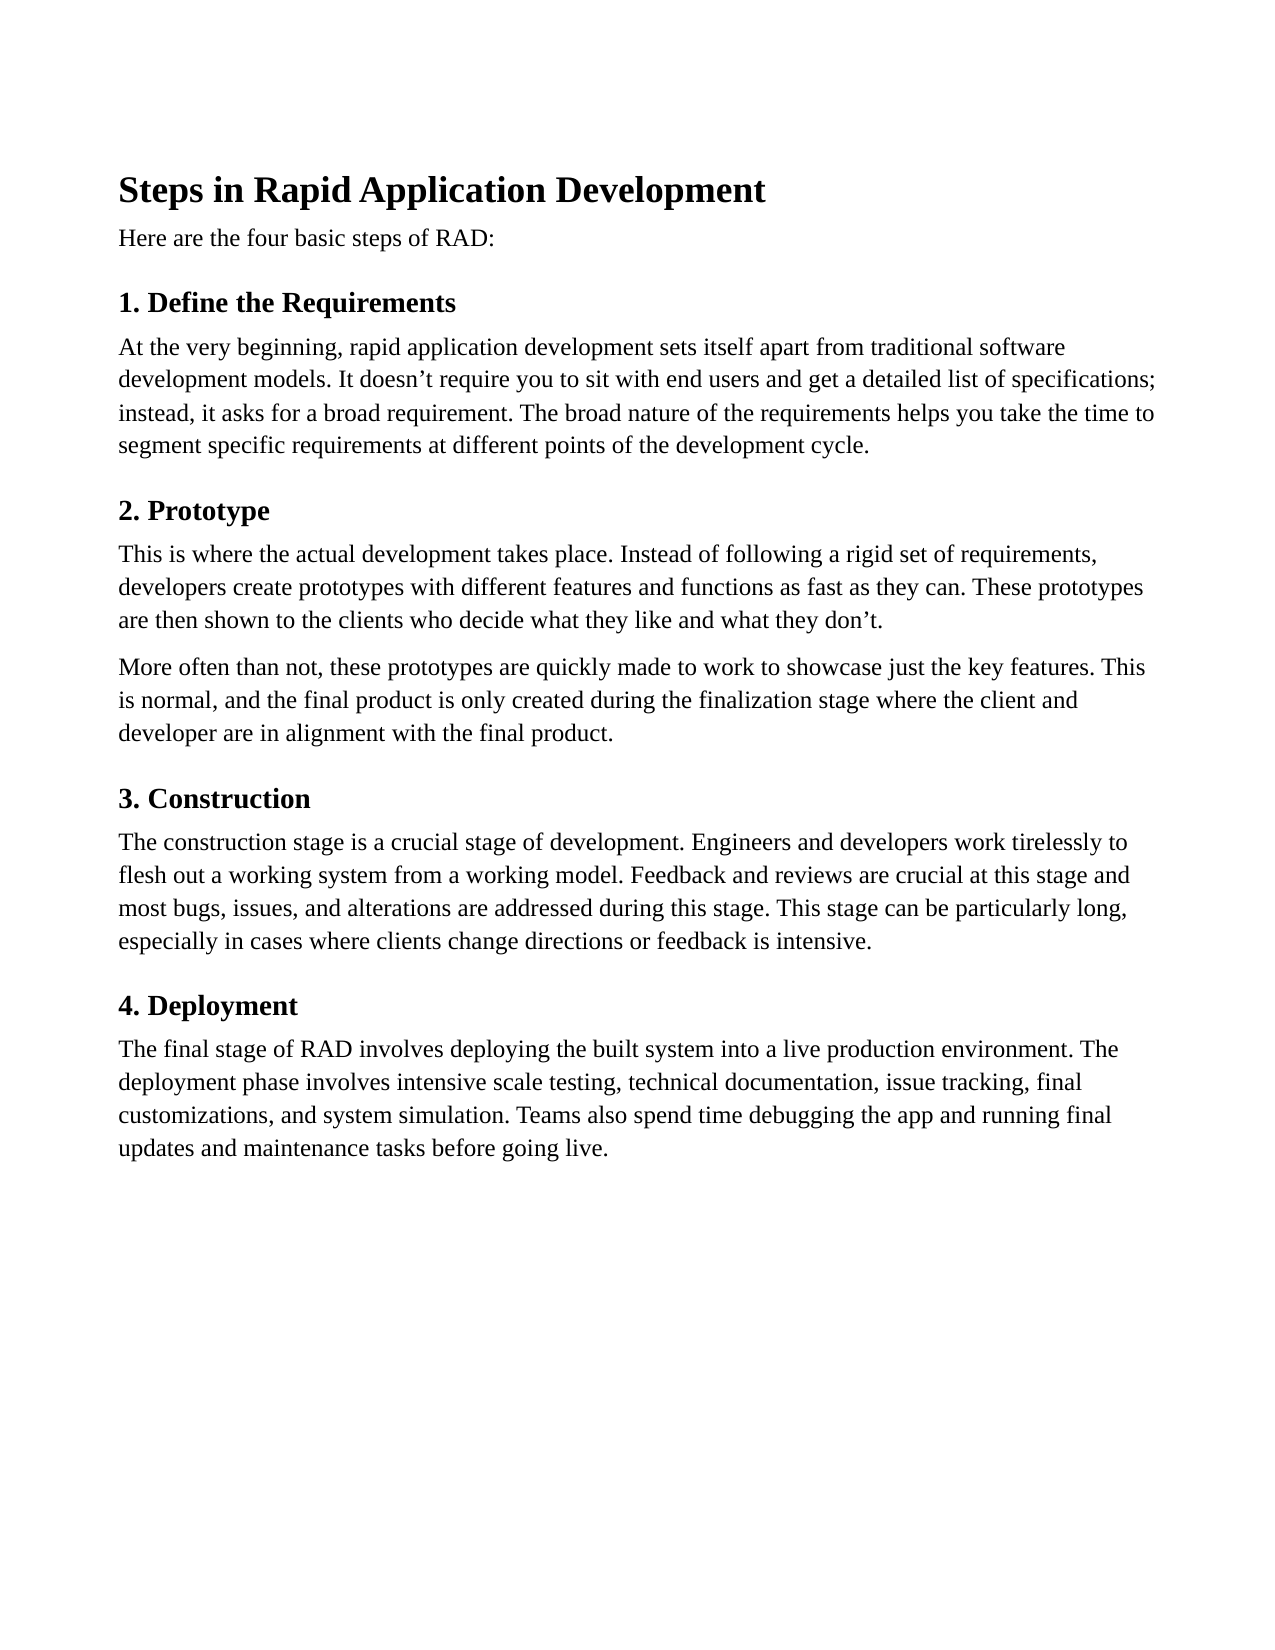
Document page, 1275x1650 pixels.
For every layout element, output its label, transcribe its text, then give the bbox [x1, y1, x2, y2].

subtitle 4. Deployment [118, 988, 1157, 1022]
subtitle 2. Prototype [118, 493, 1157, 526]
subtitle Steps in Rapid Application Development [118, 168, 1157, 211]
text Here are the four basic steps of RAD: [118, 223, 1157, 252]
text More often than not, these prototypes are quickly made to work to showcase just the key features. This is normal, and the final product is only created during the finalization stage where the client and developer are in alignment with the final product. [118, 652, 1157, 747]
subtitle 3. Construction [118, 781, 1157, 814]
subtitle 1. Define the Requirements [118, 286, 1157, 319]
text The construction stage is a crucial stage of development. Engineers and developers work tirelessly to flesh out a working system from a working model. Feedback and reviews are crucial at this stage and most bugs, issues, and alterations are addressed during this stage. This stage can be particularly long, especially in cases where clients change directions or feedback is intensive. [118, 827, 1157, 954]
text At the very beginning, rapid application development sets itself apart from traditional software development models. It doesn’t require you to sit with end users and get a detailed list of specifications; instead, it asks for a broad requirement. The broad nature of the requirements helps you take the time to segment specific requirements at different points of the development cycle. [118, 332, 1157, 459]
text The final stage of RAD involves deploying the built system into a live production environment. The deployment phase involves intensive scale testing, technical documentation, issue tracking, final customizations, and system simulation. Teams also spend time debugging the app and running final updates and maintenance tasks before going live. [118, 1034, 1157, 1162]
text This is where the actual development takes place. Instead of following a rigid set of requirements, developers create prototypes with different features and functions as fast as they can. These prototypes are then shown to the clients who decide what they like and what they don’t. [118, 539, 1157, 634]
